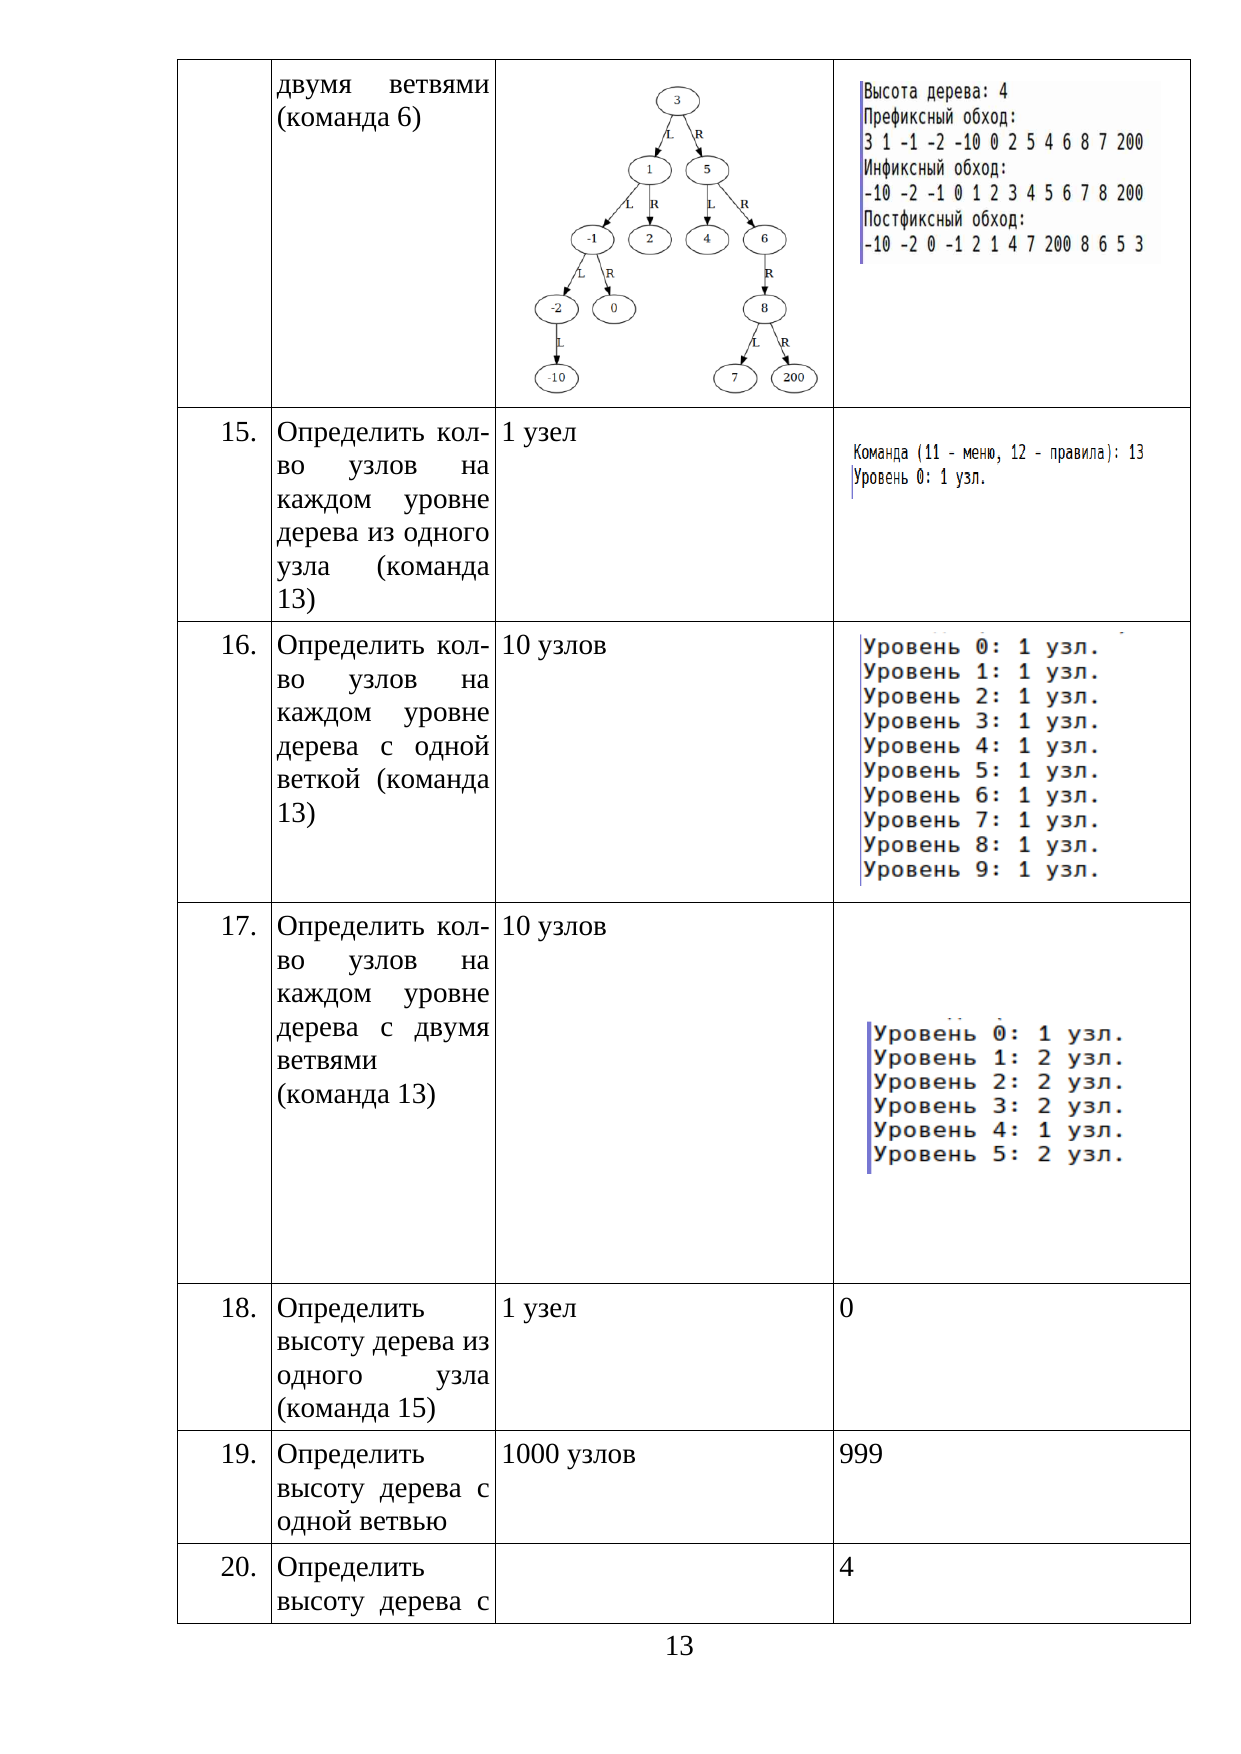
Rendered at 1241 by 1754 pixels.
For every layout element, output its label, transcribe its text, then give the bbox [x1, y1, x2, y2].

table_cell Определить кол-во узлов на каждом уровне дерева из одного узла (команда 13) [272, 408, 495, 621]
table_cell Определить высоту дерева с [272, 1544, 495, 1622]
table_cell [834, 622, 1190, 902]
table_cell Определить высоту дерева из одного узла (команда 15) [272, 1284, 495, 1430]
table_cell 999 [834, 1431, 1190, 1543]
table_cell Определить высоту дерева с одной ветвью [272, 1431, 495, 1543]
table_cell двумя ветвями (команда 6) [272, 60, 495, 407]
table_cell 1000 узлов [496, 1431, 833, 1543]
table_cell 10 узлов [496, 622, 833, 902]
table_cell [178, 903, 271, 1283]
table_cell 0 [834, 1284, 1190, 1430]
table_cell Определить кол-во узлов на каждом уровне дерева с двумя ветвями (команда 13) [272, 903, 495, 1283]
table_cell [496, 1544, 833, 1622]
table_cell [178, 1544, 271, 1622]
table_cell 10 узлов [496, 903, 833, 1283]
table_cell [496, 60, 833, 407]
table_cell [178, 60, 271, 407]
table_cell 1 узел [496, 1284, 833, 1430]
picture [867, 1018, 1139, 1174]
table_cell 4 [834, 1544, 1190, 1622]
table_cell 1 узел [496, 408, 833, 621]
table_cell [178, 622, 271, 902]
table_cell Определить кол-во узлов на каждом уровне дерева с одной веткой (команда 13) [272, 622, 495, 902]
picture [860, 81, 1161, 264]
table_cell [834, 408, 1190, 621]
picture [860, 632, 1161, 886]
picture [851, 432, 1153, 499]
table_cell [834, 60, 1190, 407]
table_cell [834, 903, 1190, 1283]
picture [522, 84, 823, 395]
table_cell [178, 408, 271, 621]
table_cell [178, 1431, 271, 1543]
table_cell [178, 1284, 271, 1430]
